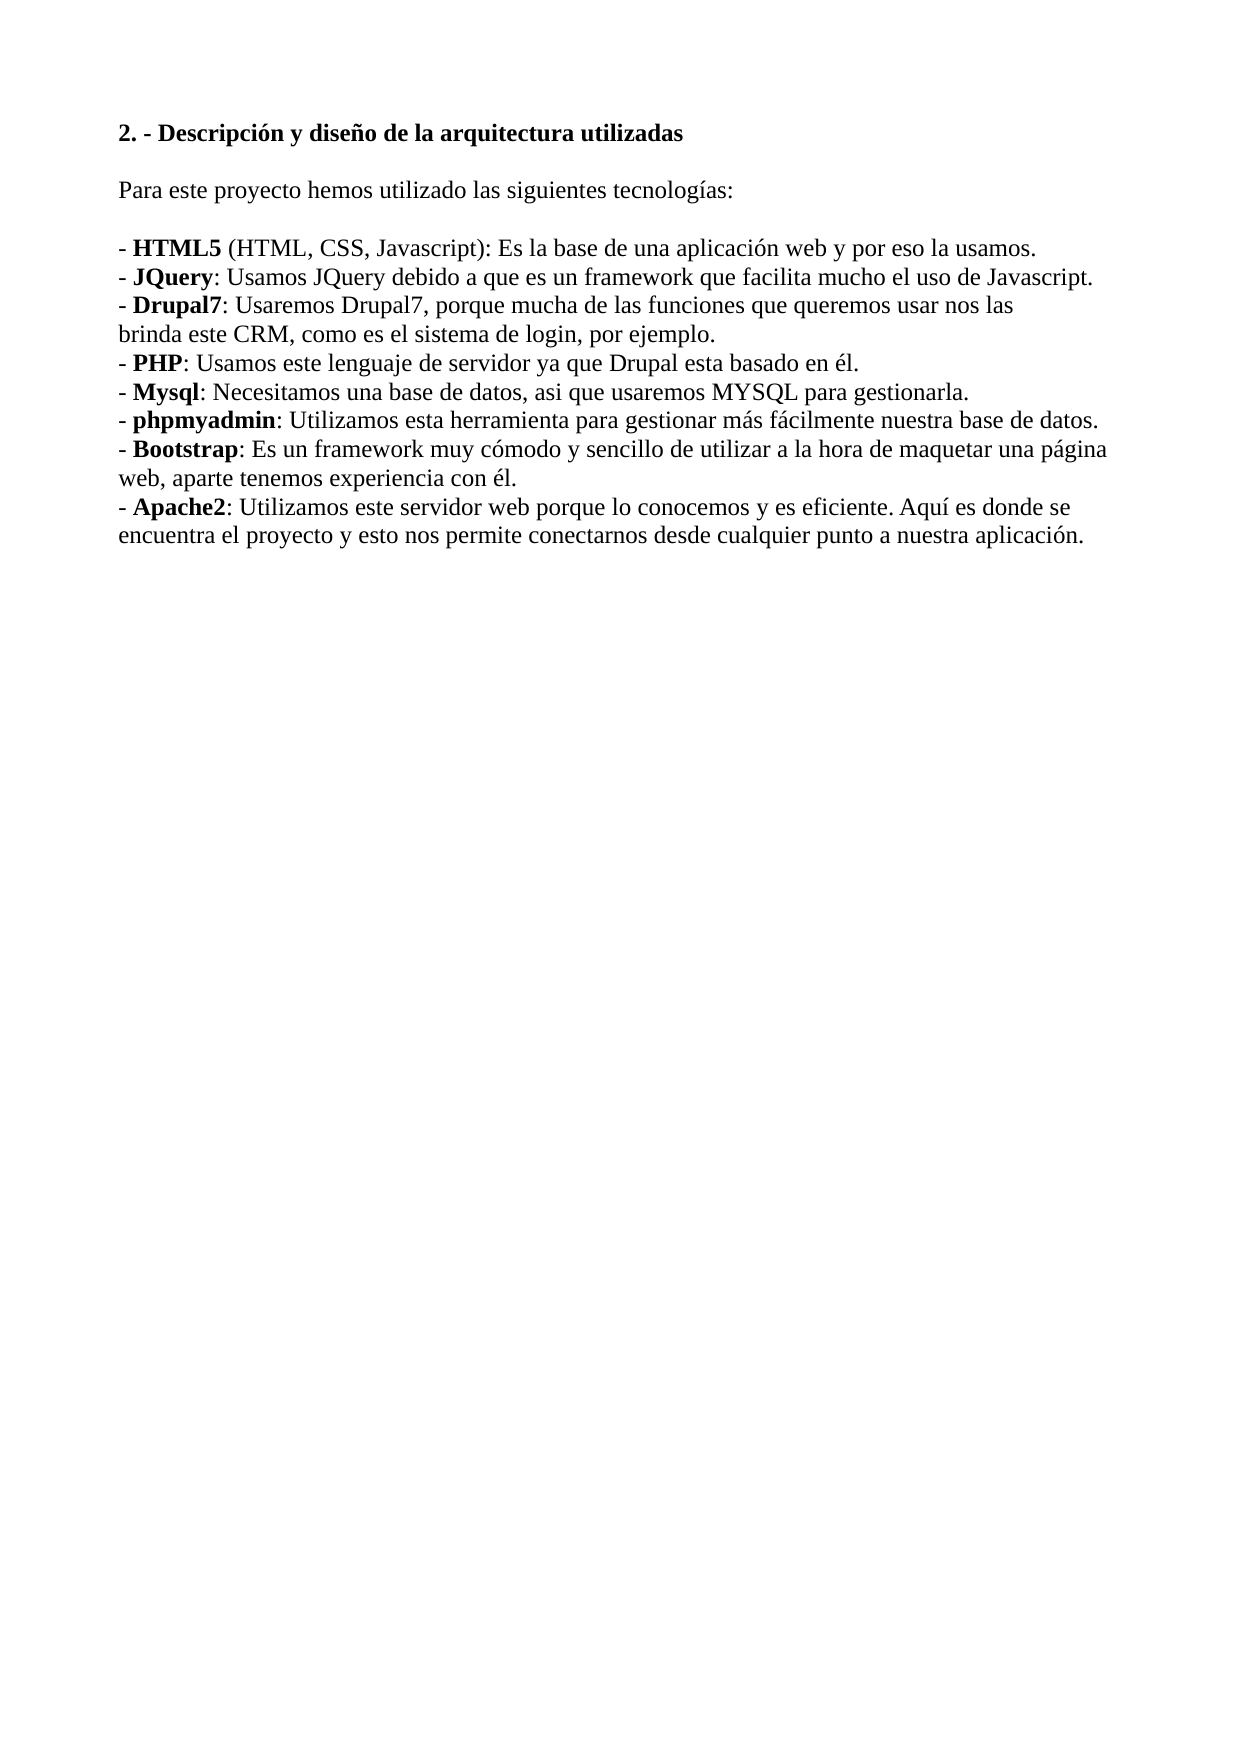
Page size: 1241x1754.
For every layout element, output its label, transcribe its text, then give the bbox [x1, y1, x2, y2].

text - Mysql: Necesitamos una base de datos, asi que usaremos MYSQL para gestionarla. [118, 377, 1122, 406]
text - Drupal7: Usaremos Drupal7, porque mucha de las funciones que queremos usar nos las [118, 291, 1122, 319]
text 2. - Descripción y diseño de la arquitectura utilizadas [118, 118, 1122, 147]
text - PHP: Usamos este lenguaje de servidor ya que Drupal esta basado en él. [118, 348, 1122, 377]
text - Apache2: Utilizamos este servidor web porque lo conocemos y es eficiente. Aquí es donde se encuentra el proyecto y esto nos permite conectarnos desde cualquier punto a nuestra aplicación. [118, 492, 1122, 549]
text - Bootstrap: Es un framework muy cómodo y sencillo de utilizar a la hora de maquetar una página web, aparte tenemos experiencia con él. [118, 434, 1122, 492]
text Para este proyecto hemos utilizado las siguientes tecnologías: [118, 176, 1122, 204]
text - phpmyadmin: Utilizamos esta herramienta para gestionar más fácilmente nuestra base de datos. [118, 406, 1122, 434]
text brinda este CRM, como es el sistema de login, por ejemplo. [118, 319, 1122, 348]
text - JQuery: Usamos JQuery debido a que es un framework que facilita mucho el uso de Javascript. [118, 262, 1122, 291]
text - HTML5 (HTML, CSS, Javascript): Es la base de una aplicación web y por eso la usamos. [118, 233, 1122, 262]
